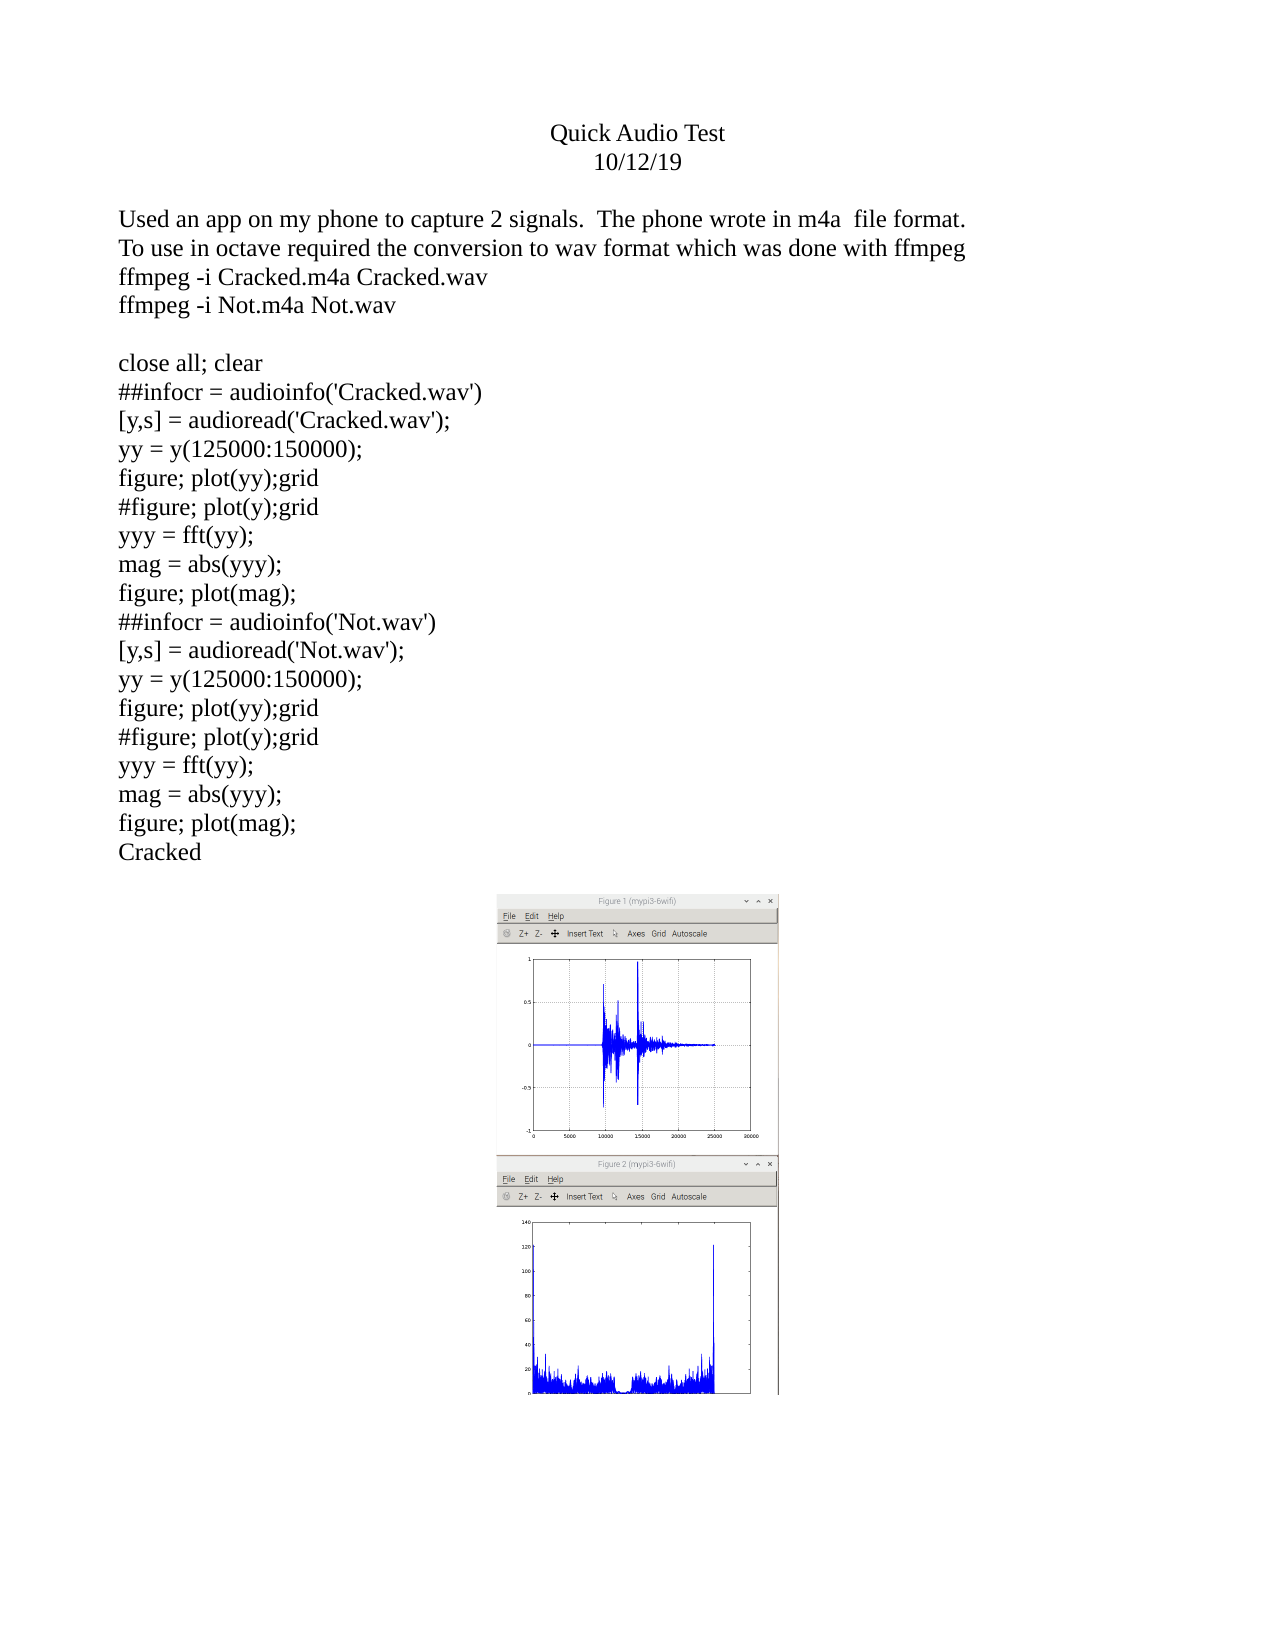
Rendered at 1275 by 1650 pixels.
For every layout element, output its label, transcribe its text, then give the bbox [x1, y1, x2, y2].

text yyy = fft(yy); [118, 521, 1157, 549]
text [y,s] = audioread('Not.wav'); [118, 636, 1157, 664]
text figure; plot(yy);grid [118, 693, 1157, 722]
text mag = abs(yyy); [118, 779, 1157, 808]
text figure; plot(mag); [118, 578, 1157, 607]
text ffmpeg -i Cracked.m4a Cracked.wav [118, 262, 1157, 291]
text mag = abs(yyy); [118, 549, 1157, 578]
text Used an app on my phone to capture 2 signals. The phone wrote in m4a file format. [118, 204, 1157, 233]
text #figure; plot(y);grid [118, 722, 1157, 751]
picture [496, 894, 779, 1395]
text Quick Audio Test [118, 118, 1157, 147]
text 10/12/19 [118, 147, 1157, 176]
text [y,s] = audioread('Cracked.wav'); [118, 406, 1157, 434]
text ##infocr = audioinfo('Not.wav') [118, 607, 1157, 636]
text figure; plot(mag); [118, 808, 1157, 837]
text ffmpeg -i Not.m4a Not.wav [118, 291, 1157, 319]
text figure; plot(yy);grid [118, 463, 1157, 492]
text yy = y(125000:150000); [118, 434, 1157, 463]
text ##infocr = audioinfo('Cracked.wav') [118, 377, 1157, 406]
text Cracked [118, 837, 1157, 866]
text close all; clear [118, 348, 1157, 377]
text To use in octave required the conversion to wav format which was done with ffmpeg [118, 233, 1157, 262]
text yy = y(125000:150000); [118, 664, 1157, 693]
text #figure; plot(y);grid [118, 492, 1157, 521]
text yyy = fft(yy); [118, 751, 1157, 779]
